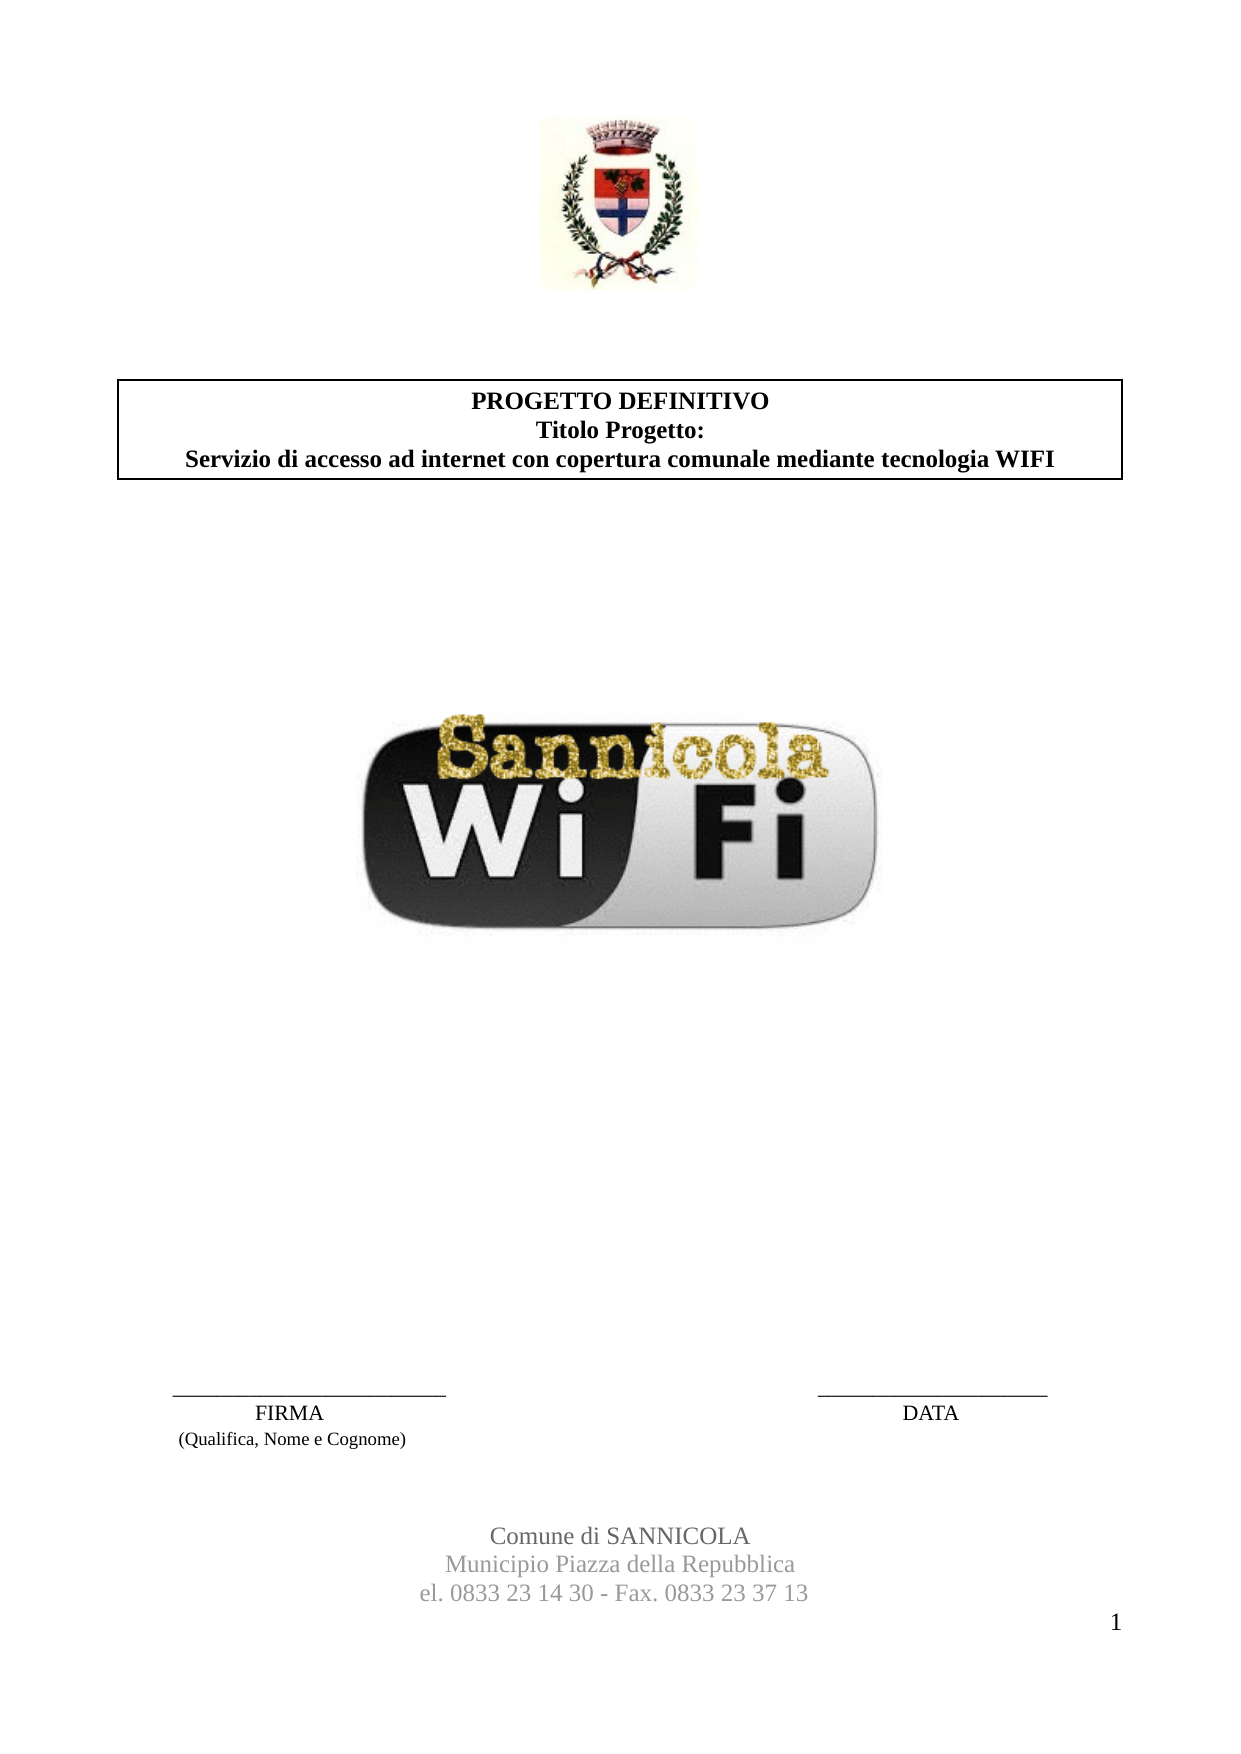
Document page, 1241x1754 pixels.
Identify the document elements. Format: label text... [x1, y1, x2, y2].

text FIRMA DATA [118, 1399, 1122, 1425]
text (Qualifica, Nome e Cognome) [118, 1425, 1122, 1450]
picture [356, 710, 884, 944]
text _________________________ _____________________ [118, 1374, 1122, 1399]
table_header PROGETTO DEFINITIVO Titolo Progetto: Servizio di accesso ad internet con copertura comunale mediante tecnologia WIFI [119, 381, 1121, 478]
picture [540, 117, 700, 291]
